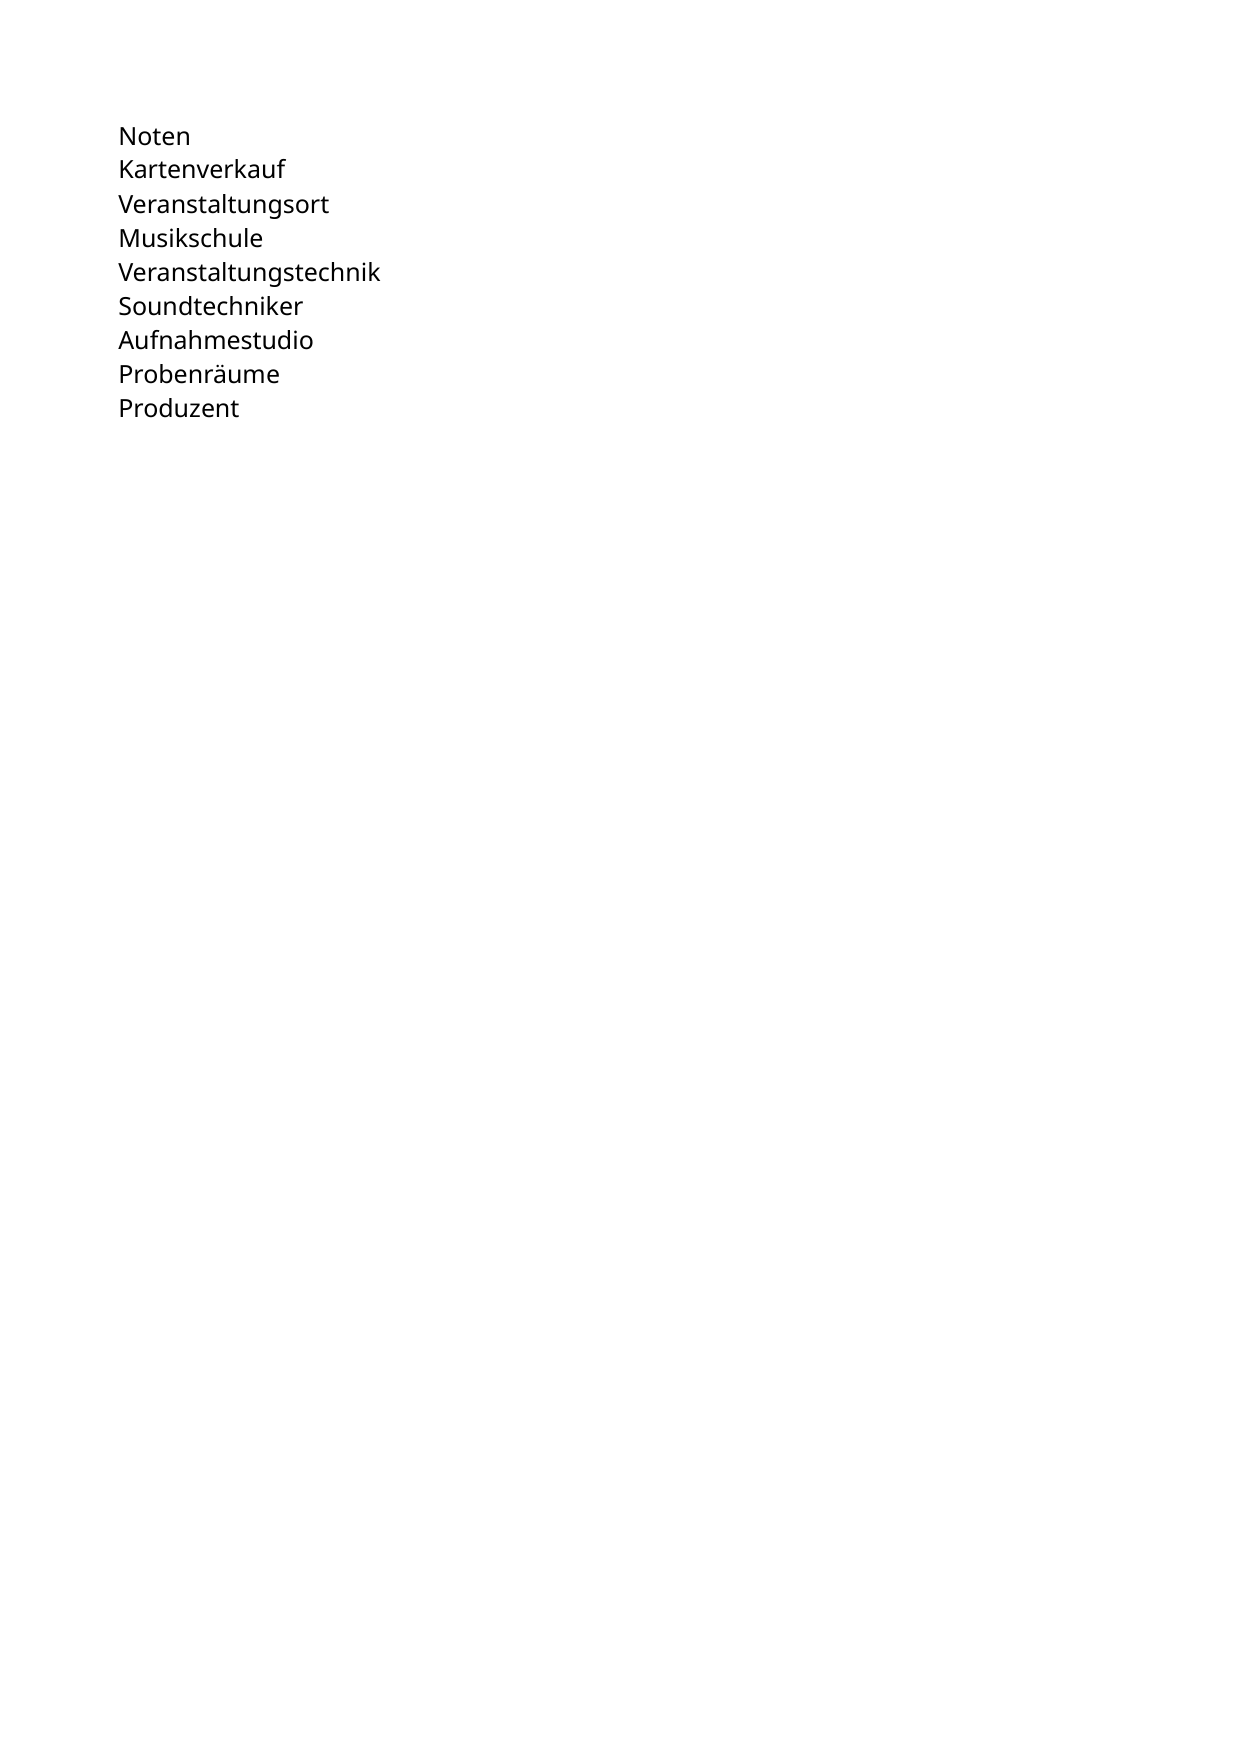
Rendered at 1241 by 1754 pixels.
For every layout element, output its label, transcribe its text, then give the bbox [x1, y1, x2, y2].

text Produzent [118, 391, 1122, 425]
text Aufnahmestudio [118, 322, 1122, 357]
text Kartenverkauf [118, 152, 1122, 186]
text Veranstaltungsort [118, 186, 1122, 220]
text Soundtechniker [118, 288, 1122, 322]
text Probenräume [118, 357, 1122, 391]
text Veranstaltungstechnik [118, 254, 1122, 288]
text Musikschule [118, 220, 1122, 254]
text Noten [118, 118, 1122, 152]
